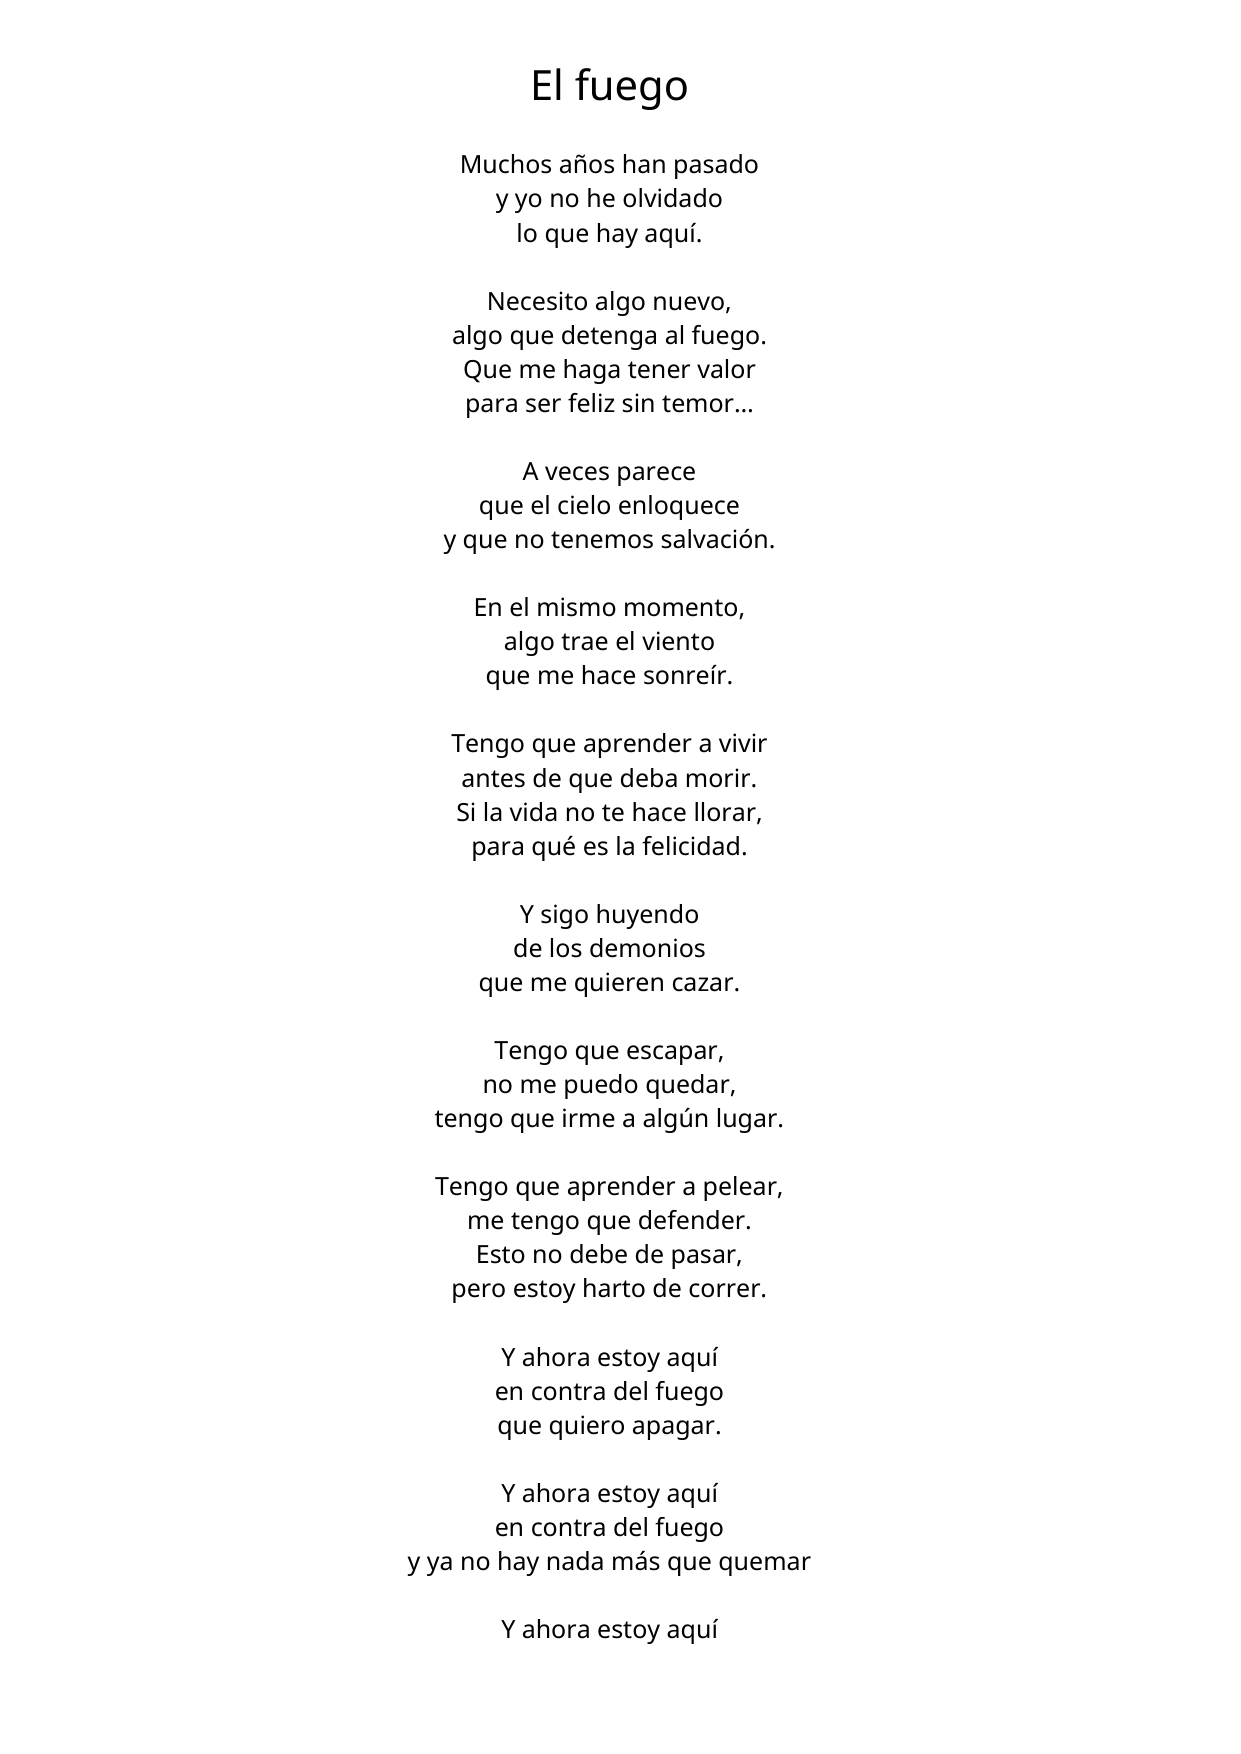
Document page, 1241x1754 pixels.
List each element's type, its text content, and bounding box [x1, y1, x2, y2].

text de los demonios [56, 931, 1162, 964]
text Tengo que escapar, [56, 1033, 1162, 1067]
text Que me haga tener valor [56, 351, 1162, 386]
text para ser feliz sin temor… [56, 386, 1162, 419]
text que quiero apagar. [56, 1407, 1162, 1441]
text no me puedo quedar, [56, 1067, 1162, 1101]
text En el mismo momento, [56, 590, 1162, 624]
text Y ahora estoy aquí [56, 1339, 1162, 1373]
text tengo que irme a algún lugar. [56, 1101, 1162, 1135]
text y yo no he olvidado [56, 181, 1162, 215]
text en contra del fuego [56, 1509, 1162, 1544]
text para qué es la felicidad. [56, 828, 1162, 862]
text algo que detenga al fuego. [56, 317, 1162, 351]
text que el cielo enloquece [56, 488, 1162, 522]
text que me hace sonreír. [56, 658, 1162, 692]
text Tengo que aprender a vivir [56, 726, 1162, 760]
text Y ahora estoy aquí [56, 1612, 1162, 1646]
text Muchos años han pasado [56, 147, 1162, 181]
text me tengo que defender. [56, 1203, 1162, 1237]
text Necesito algo nuevo, [56, 283, 1162, 317]
text Y sigo huyendo [56, 896, 1162, 931]
text pero estoy harto de correr. [56, 1271, 1162, 1305]
text Y ahora estoy aquí [56, 1476, 1162, 1509]
text Si la vida no te hace llorar, [56, 794, 1162, 828]
text antes de que deba morir. [56, 760, 1162, 794]
text El fuego [56, 56, 1162, 113]
text algo trae el viento [56, 624, 1162, 658]
text y que no tenemos salvación. [56, 522, 1162, 556]
text Esto no debe de pasar, [56, 1237, 1162, 1271]
text lo que hay aquí. [56, 215, 1162, 249]
text A veces parece [56, 454, 1162, 488]
text que me quieren cazar. [56, 964, 1162, 999]
text Tengo que aprender a pelear, [56, 1169, 1162, 1203]
text y ya no hay nada más que quemar [56, 1544, 1162, 1578]
text en contra del fuego [56, 1373, 1162, 1407]
